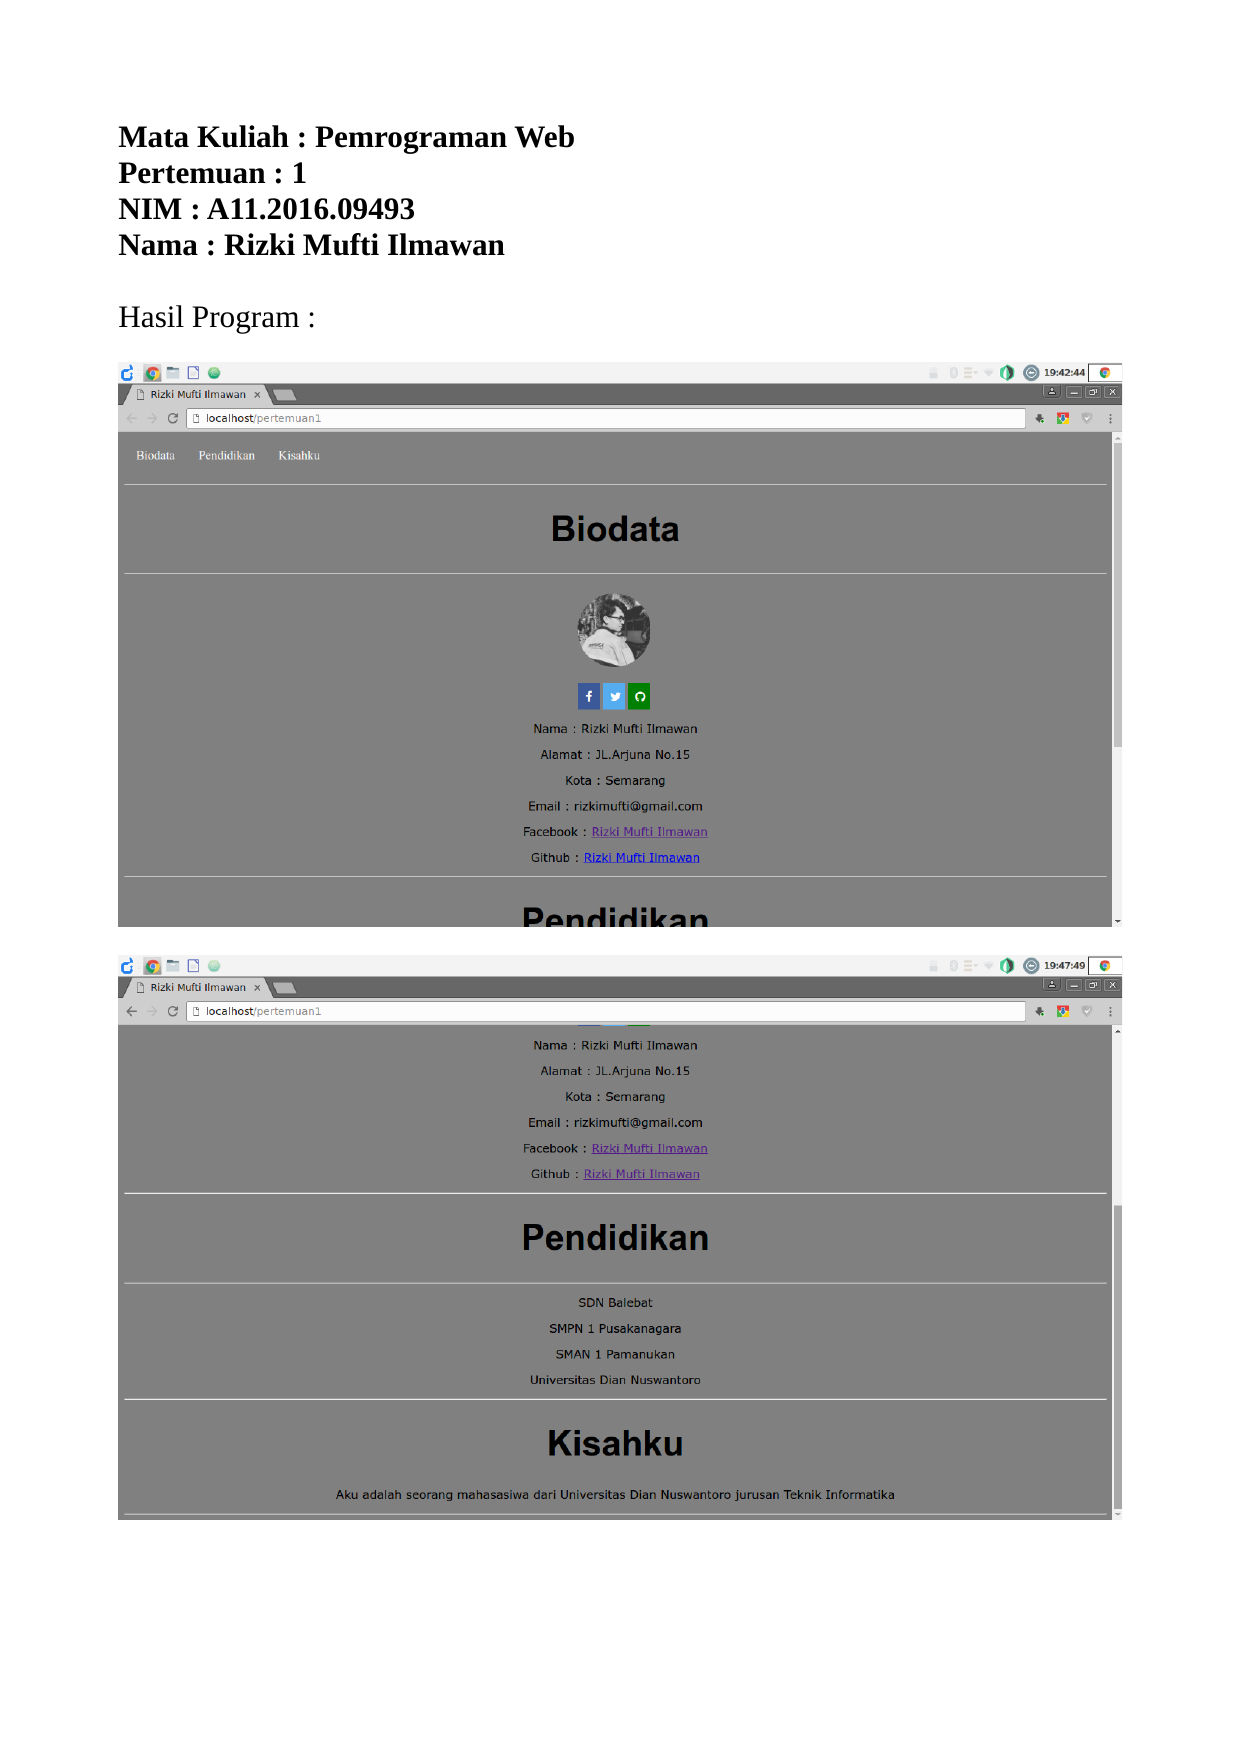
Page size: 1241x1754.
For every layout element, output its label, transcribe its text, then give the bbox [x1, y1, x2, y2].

text Mata Kuliah : Pemrograman Web [118, 118, 1122, 154]
picture [118, 362, 1123, 927]
picture [118, 955, 1123, 1520]
text Nama : Rizki Mufti Ilmawan [118, 226, 1122, 262]
text Pertemuan : 1 [118, 154, 1122, 190]
text Hasil Program : [118, 298, 1122, 334]
text NIM : A11.2016.09493 [118, 190, 1122, 226]
